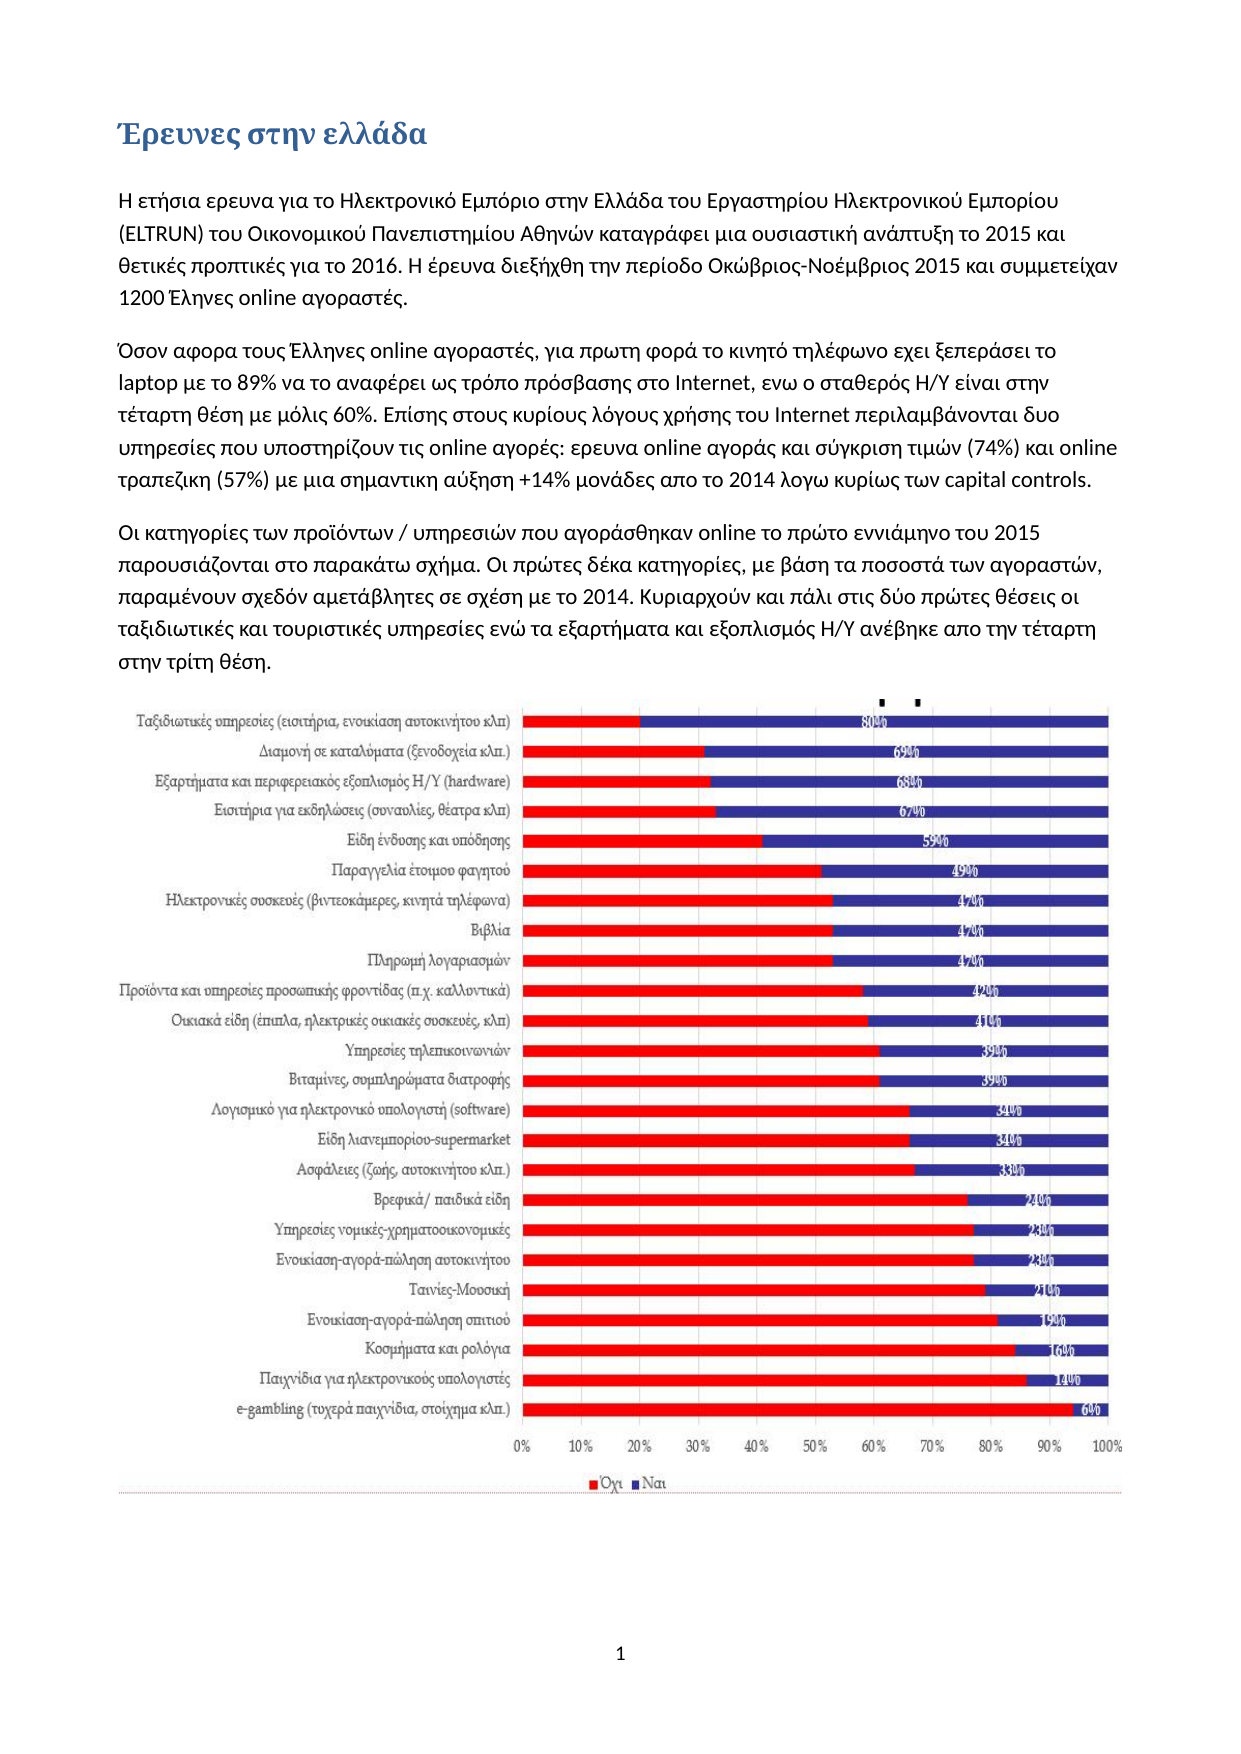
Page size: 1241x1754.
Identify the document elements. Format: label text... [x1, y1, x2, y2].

text Οι κατηγορίες των προϊόντων / υπηρεσιών που αγοράσθηκαν online το πρώτο εννιάμηνο του 2015 παρουσιάζονται στο παρακάτω σχήμα. Οι πρώτες δέκα κατηγορίες, με βάση τα ποσοστά των αγοραστών, παραμένουν σχεδόν αμετάβλητες σε σχέση με το 2014. Κυριαρχούν και πάλι στις δύο πρώτες θέσεις οι ταξιδιωτικές και τουριστικές υπηρεσίες ενώ τα εξαρτήματα και εξοπλισμός Η/Υ ανέβηκε απο την τέταρτη στην τρίτη θέση. [118, 518, 1122, 675]
picture [118, 699, 1123, 1495]
text Η ετήσια ερευνα για το Ηλεκτρονικό Εμπόριο στην Ελλάδα του Εργαστηρίου Ηλεκτρονικού Εμπορίου (ELTRUN) του Οικονομικού Πανεπιστημίου Αθηνών καταγράφει μια ουσιαστική ανάπτυξη το 2015 και θετικές προπτικές για το 2016. Η έρευνα διεξήχθη την περίοδο Οκώβριος-Νοέμβριος 2015 και συμμετείχαν 1200 Έληνες online αγοραστές. [118, 187, 1122, 311]
text Όσον αφορα τους Έλληνες online αγοραστές, για πρωτη φορά το κινητό τηλέφωνο εχει ξεπεράσει το laptop με το 89% να το αναφέρει ως τρόπο πρόσβασης στο Internet, ενω ο σταθερός Η/Υ είναι στην τέταρτη θέση με μόλις 60%. Επίσης στους κυρίους λόγους χρήσης του Internet περιλαμβάνονται δυο υπηρεσίες που υποστηρίζουν τις online αγορές: ερευνα online αγοράς και σύγκριση τιμών (74%) και online τραπεζικη (57%) με μια σημαντικη αύξηση +14% μονάδες απο το 2014 λογω κυρίως των capital controls. [118, 336, 1122, 493]
subtitle Έρευνες στην ελλάδα [118, 118, 1122, 152]
